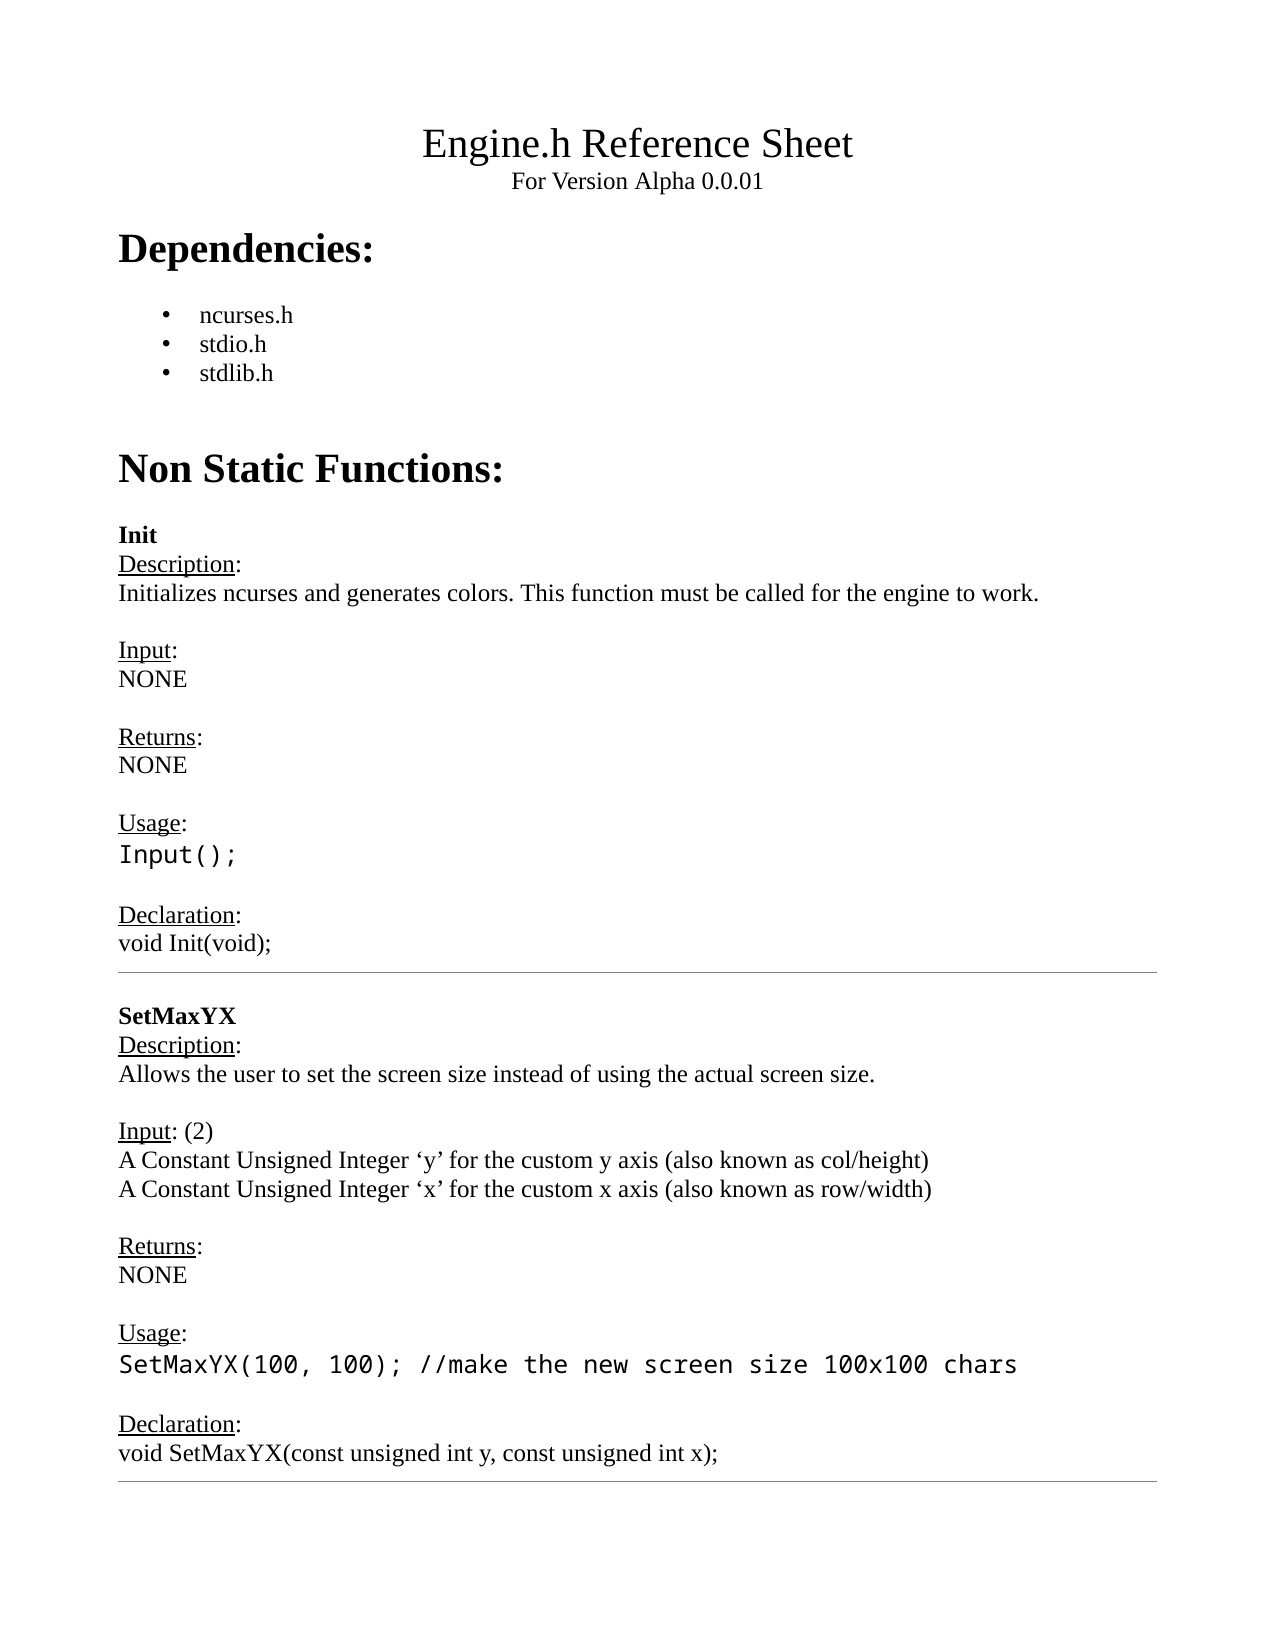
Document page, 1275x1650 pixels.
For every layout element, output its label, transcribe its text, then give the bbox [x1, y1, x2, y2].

text Input(); [118, 837, 1157, 871]
text NONE [118, 751, 1157, 779]
list ncurses.h [162, 300, 1157, 329]
text void SetMaxYX(const unsigned int y, const unsigned int x); [118, 1438, 1157, 1467]
text A Constant Unsigned Integer ‘y’ for the custom y axis (also known as col/height) [118, 1145, 1157, 1174]
text NONE [118, 664, 1157, 693]
text Description: [118, 1030, 1157, 1059]
text Init [118, 521, 1157, 549]
text Returns: [118, 1231, 1157, 1260]
text Allows the user to set the screen size instead of using the actual screen size. [118, 1059, 1157, 1088]
list stdlib.h [162, 358, 1157, 386]
text For Version Alpha 0.0.01 [118, 166, 1157, 195]
text Usage: [118, 1318, 1157, 1346]
text NONE [118, 1260, 1157, 1289]
text SetMaxYX [118, 1001, 1157, 1030]
text Returns: [118, 722, 1157, 751]
text Declaration: [118, 1409, 1157, 1438]
text Non Static Functions: [118, 444, 1157, 492]
text Description: [118, 549, 1157, 578]
text void Init(void); [118, 928, 1157, 957]
text Declaration: [118, 900, 1157, 928]
text Input: (2) [118, 1116, 1157, 1145]
list stdio.h [162, 329, 1157, 358]
text Dependencies: [118, 223, 1157, 271]
text Usage: [118, 808, 1157, 837]
text Initializes ncurses and generates colors. This function must be called for the engine to work. [118, 578, 1157, 607]
text SetMaxYX(100, 100); //make the new screen size 100x100 chars [118, 1346, 1157, 1380]
text Engine.h Reference Sheet [118, 118, 1157, 166]
text A Constant Unsigned Integer ‘x’ for the custom x axis (also known as row/width) [118, 1174, 1157, 1203]
text Input: [118, 636, 1157, 664]
